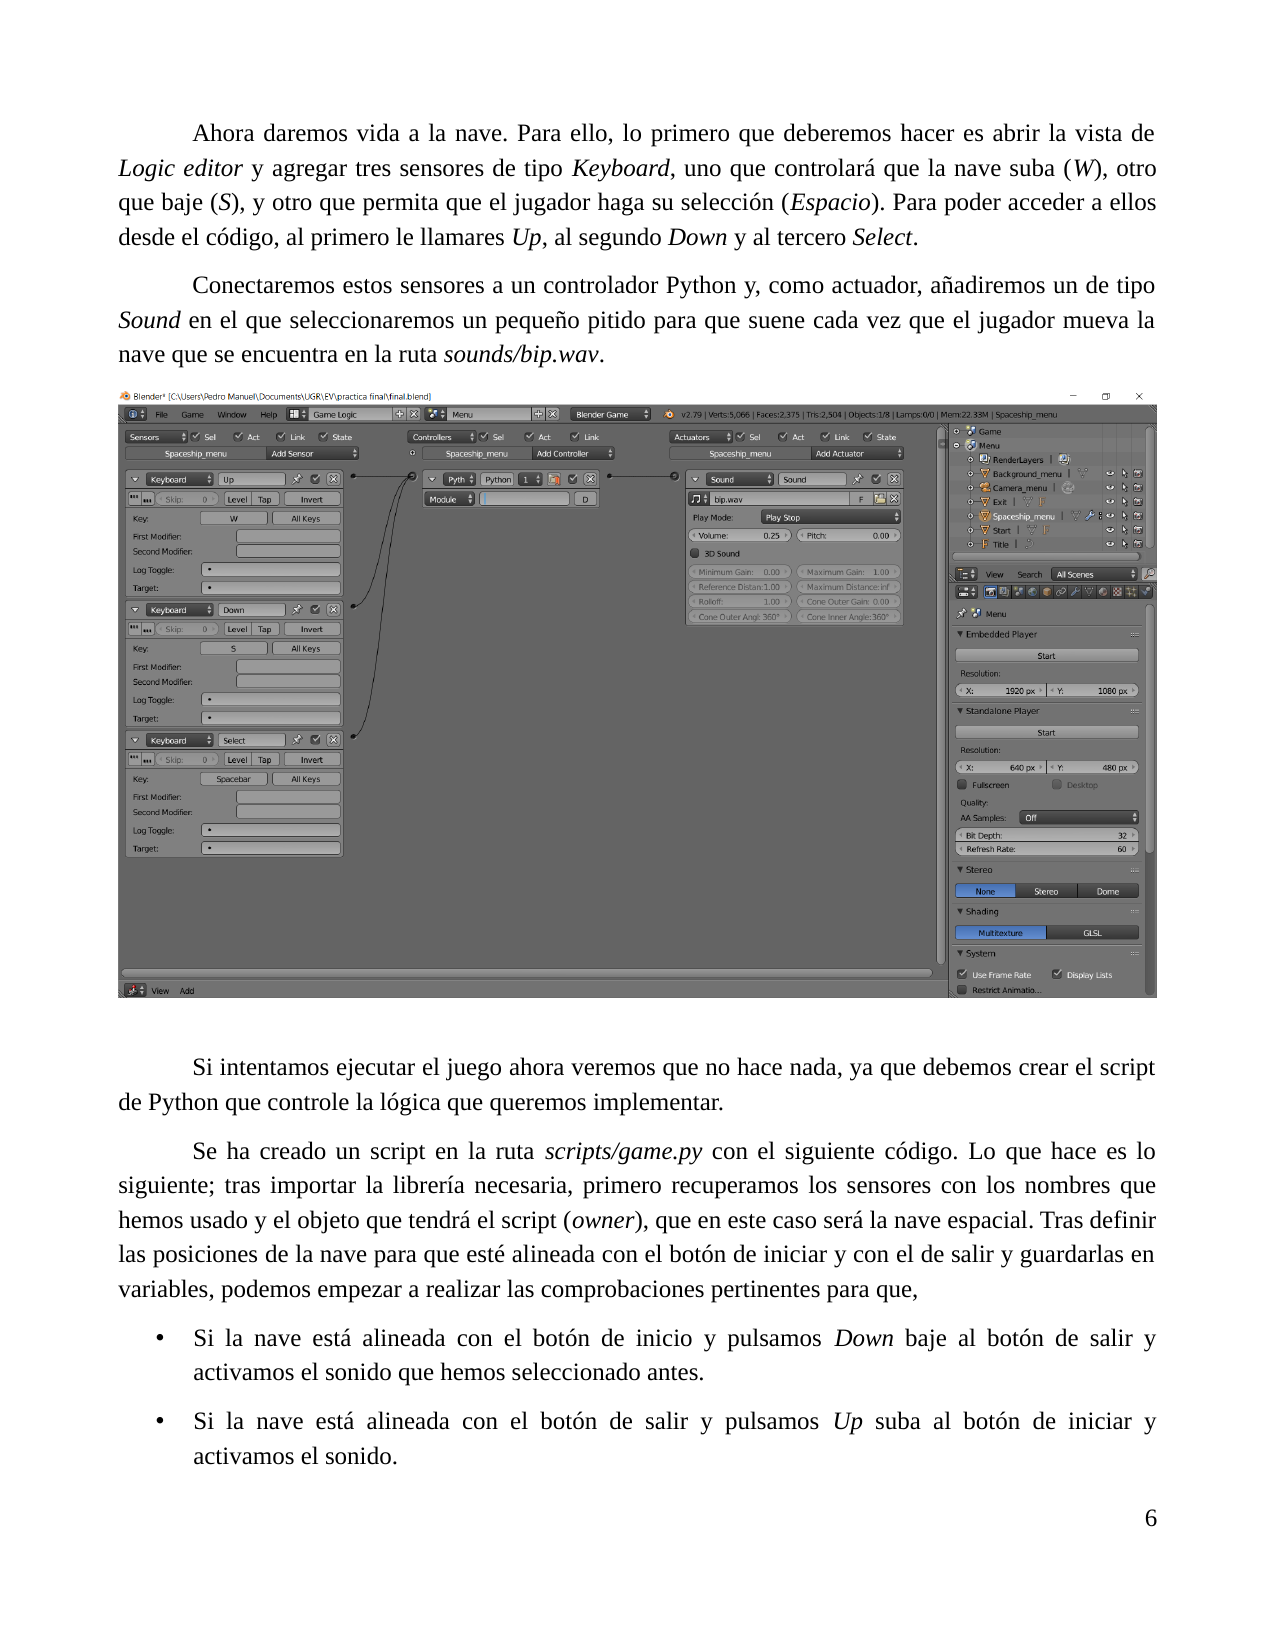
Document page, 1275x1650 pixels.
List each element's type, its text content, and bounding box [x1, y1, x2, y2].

text Conectaremos estos sensores a un controlador Python y, como actuador, añadiremos un de tipo Sound en el que seleccionaremos un pequeño pitido para que suene cada vez que el jugador mueva la nave que se encuentra en la ruta sounds/bip.wav. [118, 271, 1157, 368]
text Si intentamos ejecutar el juego ahora veremos que no hace nada, ya que debemos crear el script de Python que controle la lógica que queremos implementar. [118, 1052, 1157, 1116]
picture [118, 388, 1157, 998]
text Ahora daremos vida a la nave. Para ello, lo primero que deberemos hacer es abrir la vista de Logic editor y agregar tres sensores de tipo Keyboard, uno que controlará que la nave suba (W), otro que baje (S), y otro que permita que el jugador haga su selección (Espacio). Para poder acceder a ellos desde el código, al primero le llamares Up, al segundo Down y al tercero Select. [118, 118, 1157, 250]
list Si la nave está alineada con el botón de salir y pulsamos Up suba al botón de iniciar y activamos el sonido. [156, 1406, 1157, 1470]
list Si la nave está alineada con el botón de inicio y pulsamos Down baje al botón de salir y activamos el sonido que hemos seleccionado antes. [156, 1323, 1157, 1386]
text Se ha creado un script en la ruta scripts/game.py con el siguiente código. Lo que hace es lo siguiente; tras importar la librería necesaria, primero recuperamos los sensores con los nombres que hemos usado y el objeto que tendrá el script (owner), que en este caso será la nave espacial. Tras definir las posiciones de la nave para que esté alineada con el botón de iniciar y con el de salir y guardarlas en variables, podemos empezar a realizar las comprobaciones pertinentes para que, [118, 1136, 1157, 1303]
